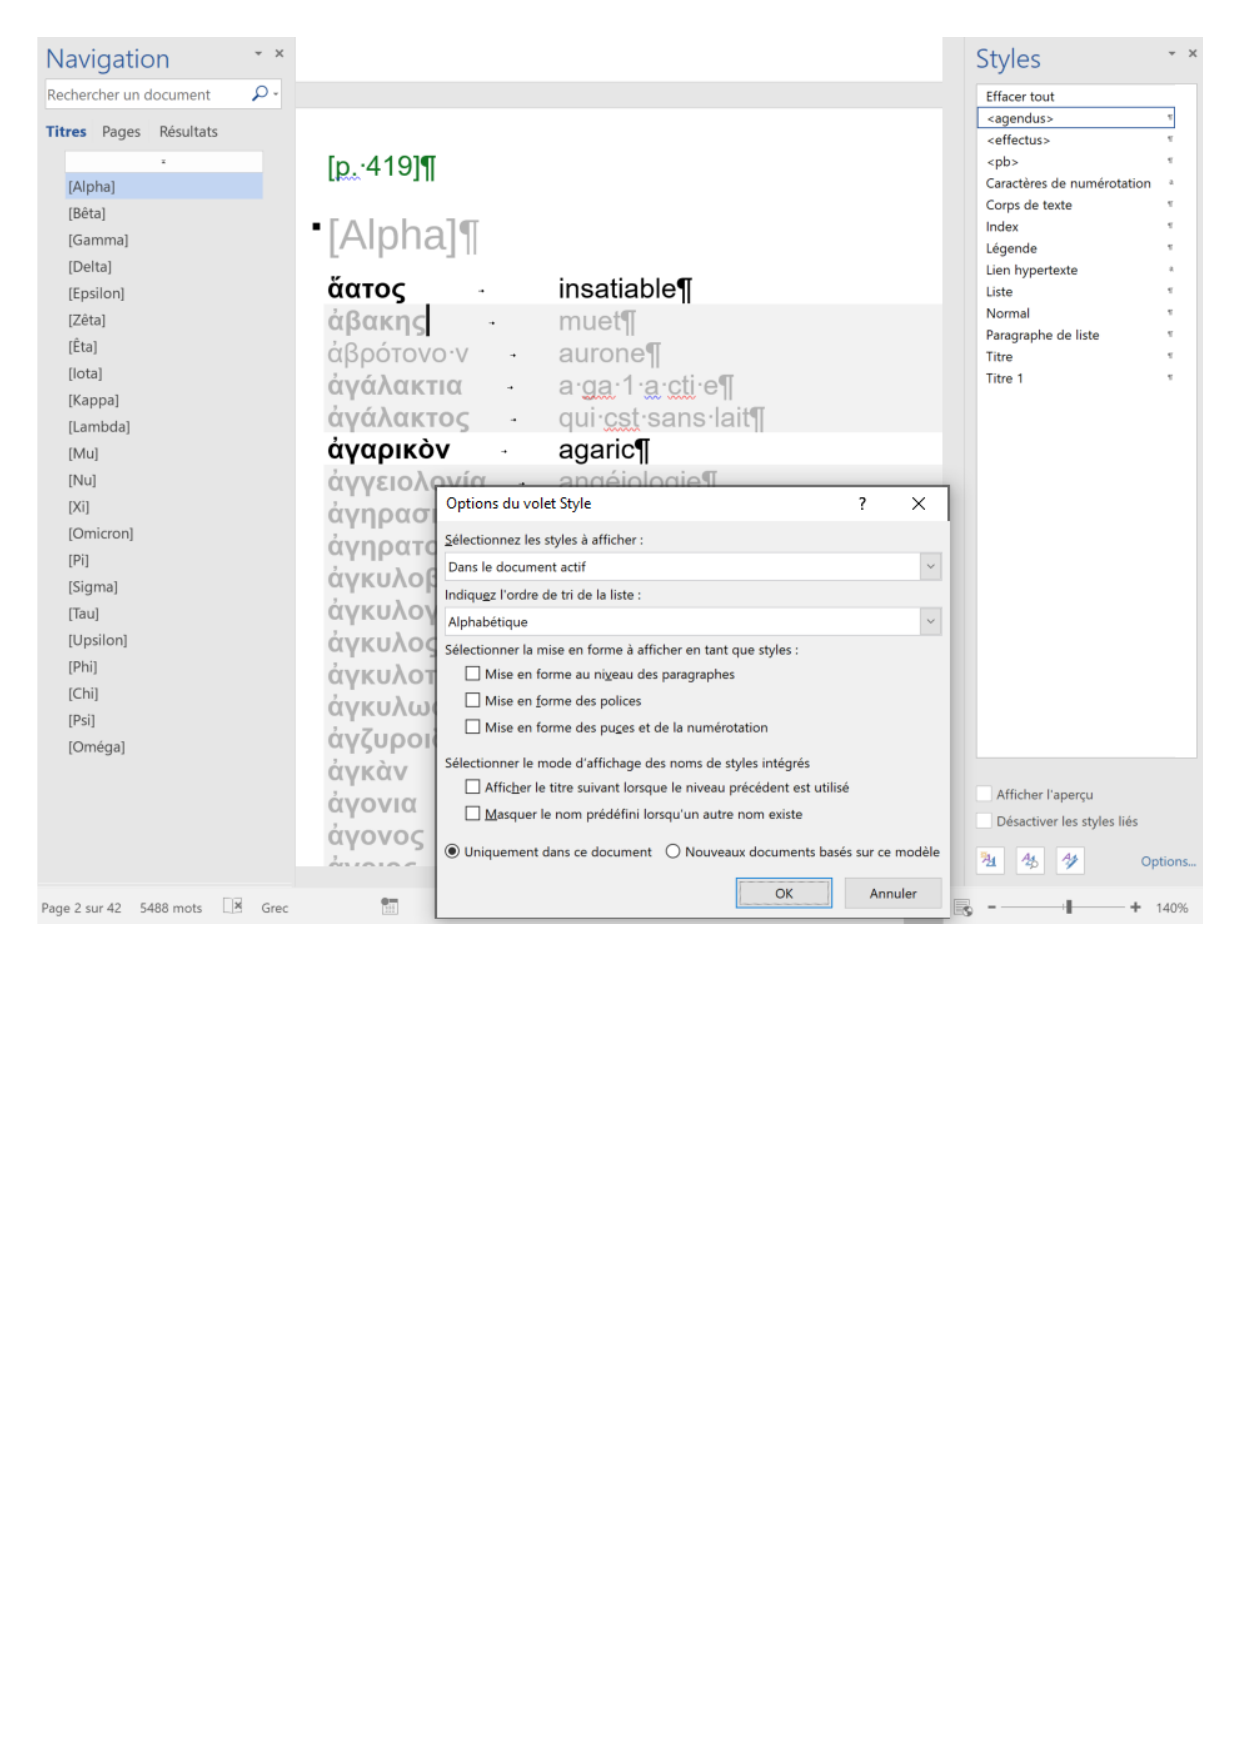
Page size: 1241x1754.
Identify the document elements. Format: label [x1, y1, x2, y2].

picture [37, 37, 1203, 924]
